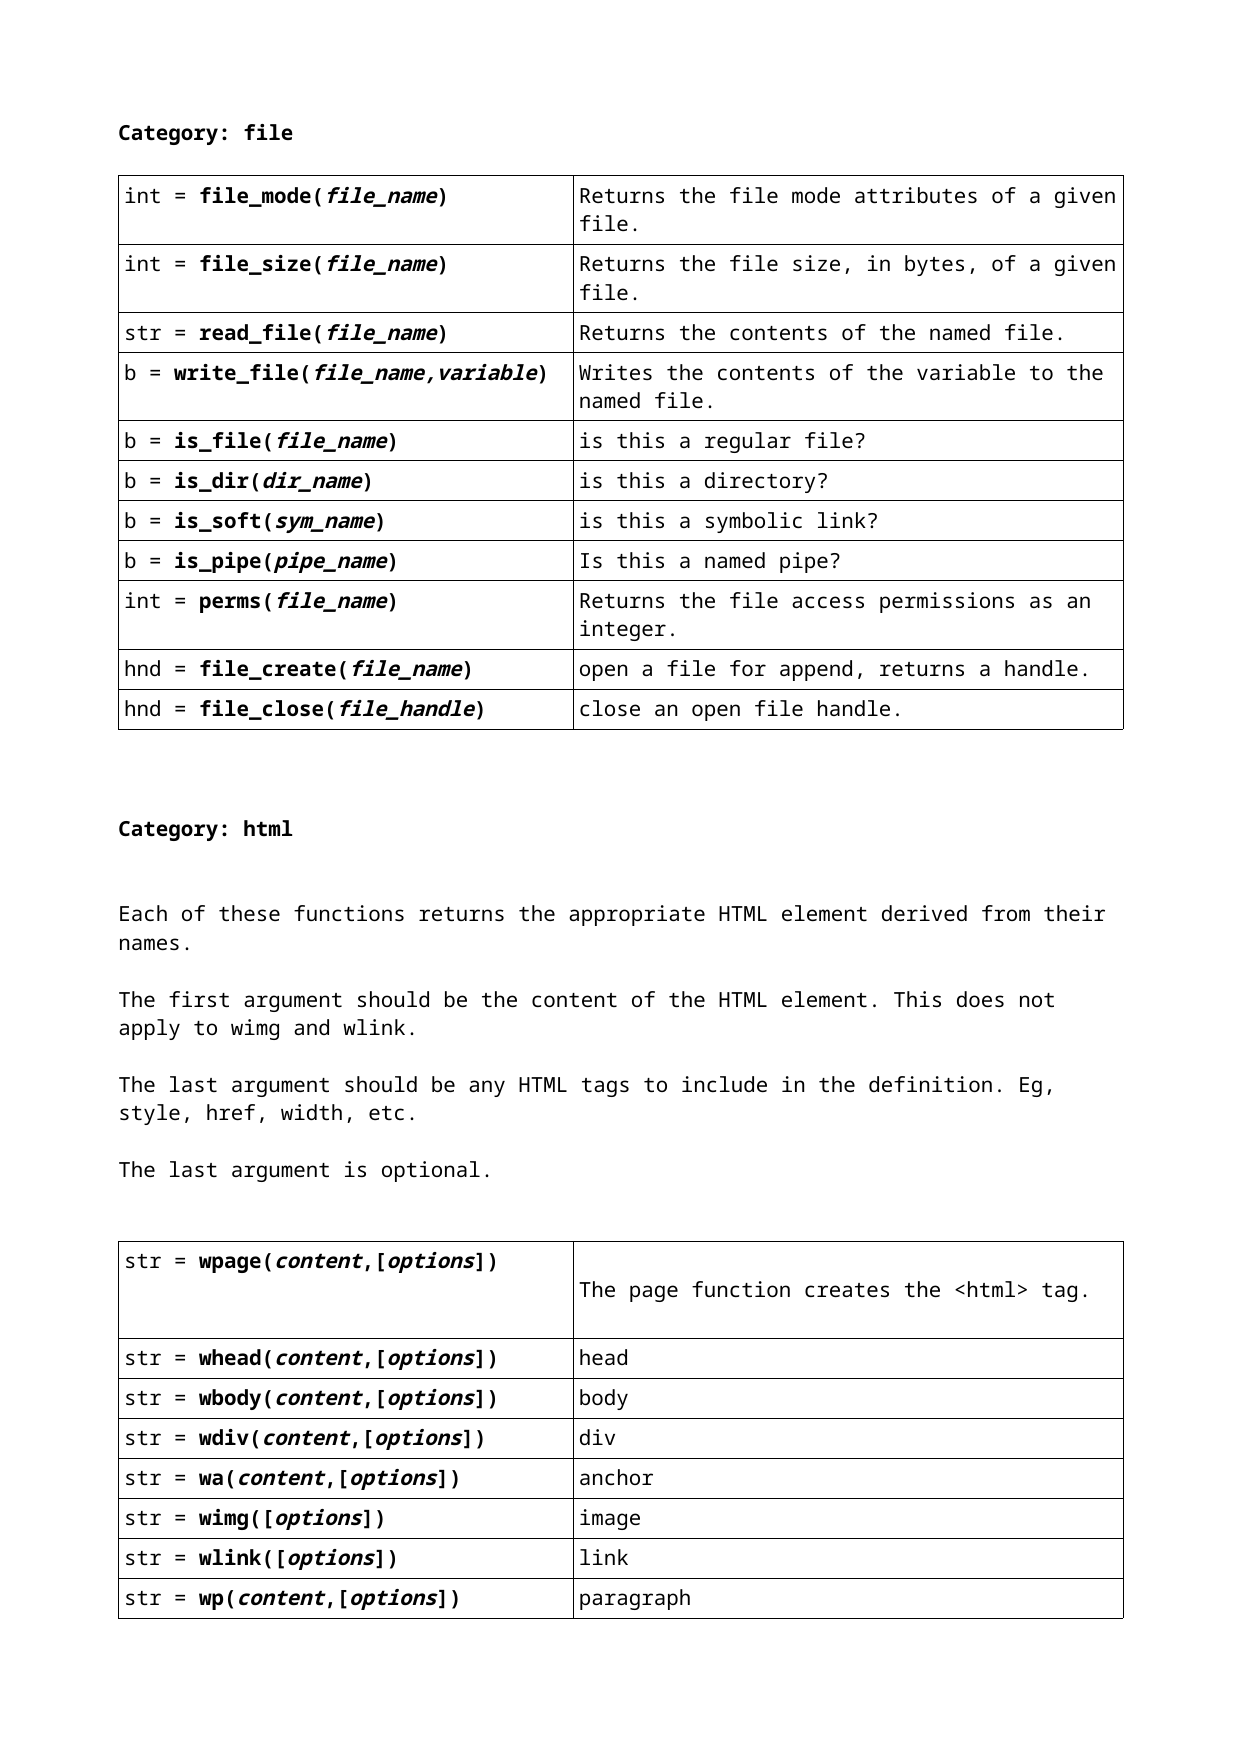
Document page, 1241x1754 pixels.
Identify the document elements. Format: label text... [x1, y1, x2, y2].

table_cell Returns the contents of the named file. [574, 313, 1123, 352]
table_cell str = wbody(content,[options]) [119, 1379, 573, 1418]
table_cell head [574, 1339, 1123, 1378]
table_cell str = wimg([options]) [119, 1499, 573, 1538]
table_cell b = is_file(file_name) [119, 421, 573, 460]
table_cell is this a symbolic link? [574, 501, 1123, 540]
text Category: file [118, 118, 1122, 147]
table_cell is this a regular file? [574, 421, 1123, 460]
table_cell anchor [574, 1459, 1123, 1498]
table_cell str = wdiv(content,[options]) [119, 1419, 573, 1458]
table_cell link [574, 1539, 1123, 1578]
table_cell b = is_dir(dir_name) [119, 461, 573, 500]
table_cell int = perms(file_name) [119, 581, 573, 649]
table_cell str = whead(content,[options]) [119, 1339, 573, 1378]
table_cell b = write_file(file_name,variable) [119, 353, 573, 420]
table_header Returns the file mode attributes of a given file. [574, 176, 1123, 243]
table_cell b = is_pipe(pipe_name) [119, 541, 573, 580]
table_cell close an open file handle. [574, 690, 1123, 729]
table_cell str = wlink([options]) [119, 1539, 573, 1578]
table_cell Returns the file size, in bytes, of a given file. [574, 245, 1123, 312]
table_cell Writes the contents of the variable to the named file. [574, 353, 1123, 420]
table_cell hnd = file_close(file_handle) [119, 690, 573, 729]
text The first argument should be the content of the HTML element. This does not apply to wimg and wlink. [118, 985, 1122, 1042]
table_cell div [574, 1419, 1123, 1458]
text The last argument should be any HTML tags to include in the definition. Eg, style, href, width, etc. [118, 1070, 1122, 1127]
text Category: html [118, 814, 1122, 843]
table_cell paragraph [574, 1579, 1123, 1618]
text Each of these functions returns the appropriate HTML element derived from their names. [118, 899, 1122, 956]
table_cell b = is_soft(sym_name) [119, 501, 573, 540]
table_cell body [574, 1379, 1123, 1418]
table_cell is this a directory? [574, 461, 1123, 500]
table_cell int = file_size(file_name) [119, 245, 573, 312]
table_cell image [574, 1499, 1123, 1538]
table_header str = wpage(content,[options]) [119, 1242, 573, 1338]
table_cell Returns the file access permissions as an integer. [574, 581, 1123, 649]
table_cell str = wa(content,[options]) [119, 1459, 573, 1498]
table_cell hnd = file_create(file_name) [119, 650, 573, 689]
table_cell str = read_file(file_name) [119, 313, 573, 352]
text The last argument is optional. [118, 1155, 1122, 1184]
table_cell open a file for append, returns a handle. [574, 650, 1123, 689]
table_header int = file_mode(file_name) [119, 176, 573, 243]
table_cell Is this a named pipe? [574, 541, 1123, 580]
table_cell str = wp(content,[options]) [119, 1579, 573, 1618]
table_header The page function creates the <html> tag. [574, 1242, 1123, 1338]
